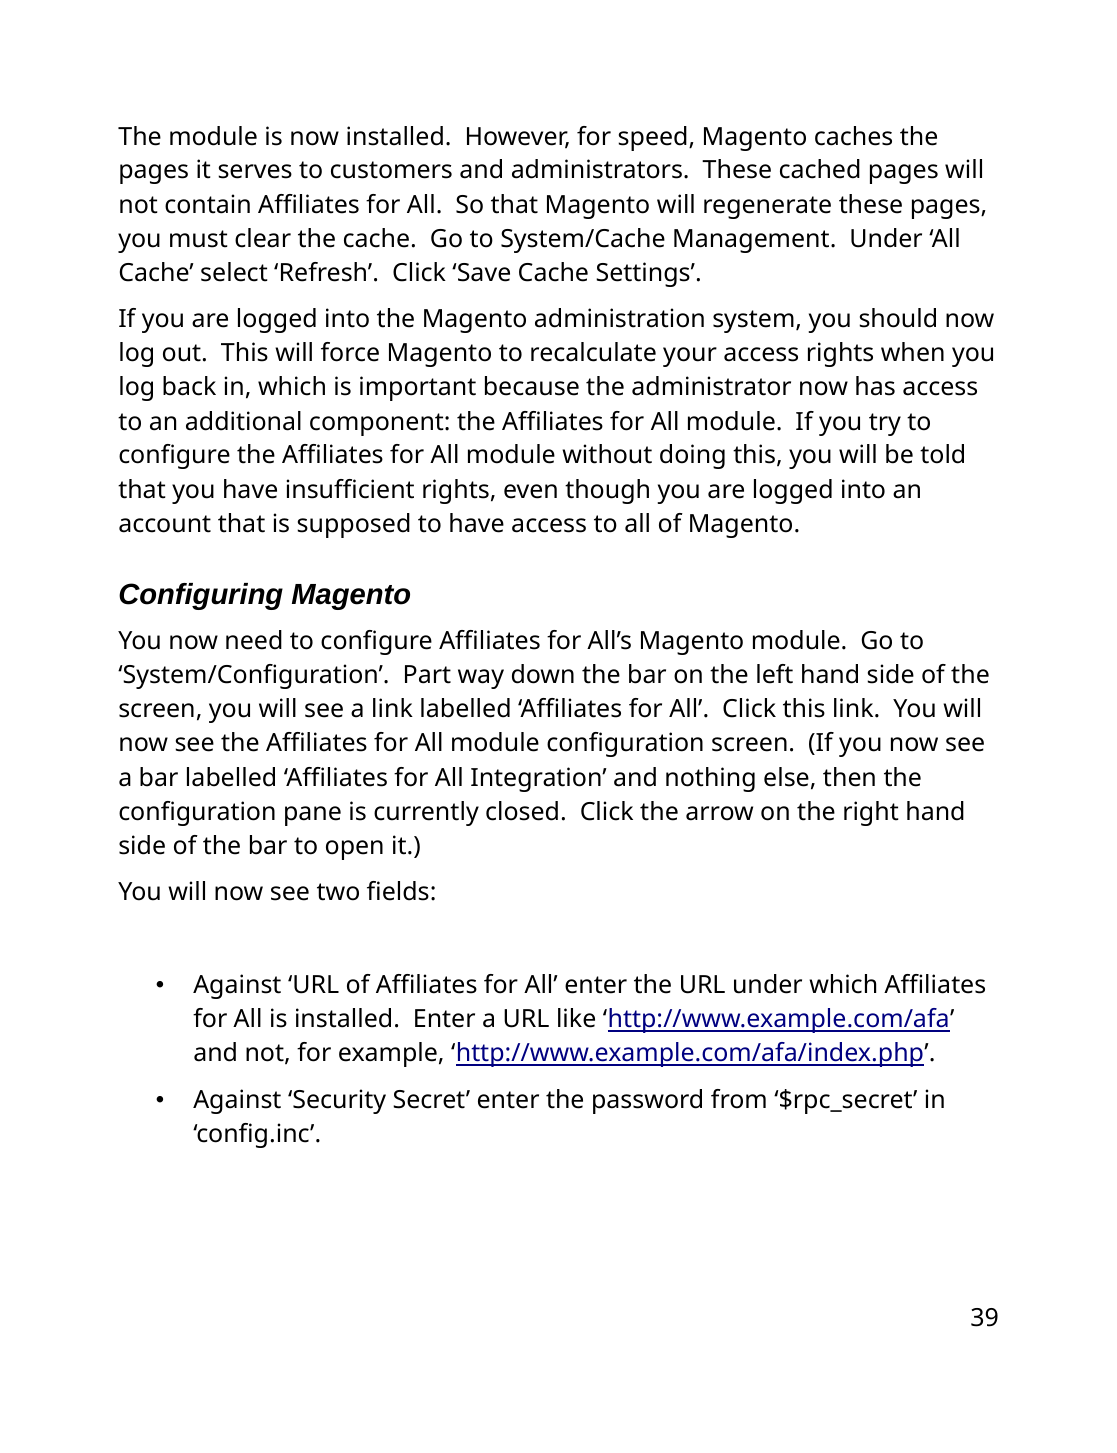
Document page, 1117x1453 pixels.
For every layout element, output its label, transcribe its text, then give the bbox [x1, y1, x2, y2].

text You will now see two fields: [118, 874, 999, 908]
text If you are logged into the Magento administration system, you should now log out. This will force Magento to recalculate your access rights when you log back in, which is important because the administrator now has access to an additional component: the Affiliates for All module. If you try to configure the Affiliates for All module without doing this, you will be told that you have insufficient rights, even though you are logged into an account that is supposed to have access to all of Magento. [118, 301, 999, 539]
subtitle Configuring Magento [118, 577, 999, 610]
list Against ‘URL of Affiliates for All’ enter the URL under which Affiliates for All is installed. Enter a URL like ‘http://www.example.com/afa’ and not, for example, ‘http://www.example.com/afa/index.php’. [156, 967, 999, 1069]
list Against ‘Security Secret’ enter the password from ‘$rpc_secret’ in ‘config.inc’. [156, 1082, 999, 1150]
text The module is now installed. However, for speed, Magento caches the pages it serves to customers and administrators. These cached pages will not contain Affiliates for All. So that Magento will regenerate these pages, you must clear the cache. Go to System/Cache Management. Under ‘All Cache’ select ‘Refresh’. Click ‘Save Cache Settings’. [118, 118, 999, 288]
text You now need to configure Affiliates for All’s Magento module. Go to ‘System/Configuration’. Part way down the bar on the left hand side of the screen, you will see a link labelled ‘Affiliates for All’. Click this link. You will now see the Affiliates for All module configuration screen. (If you now see a bar labelled ‘Affiliates for All Integration’ and nothing else, then the configuration pane is currently closed. Click the arrow on the right hand side of the bar to open it.) [118, 623, 999, 861]
